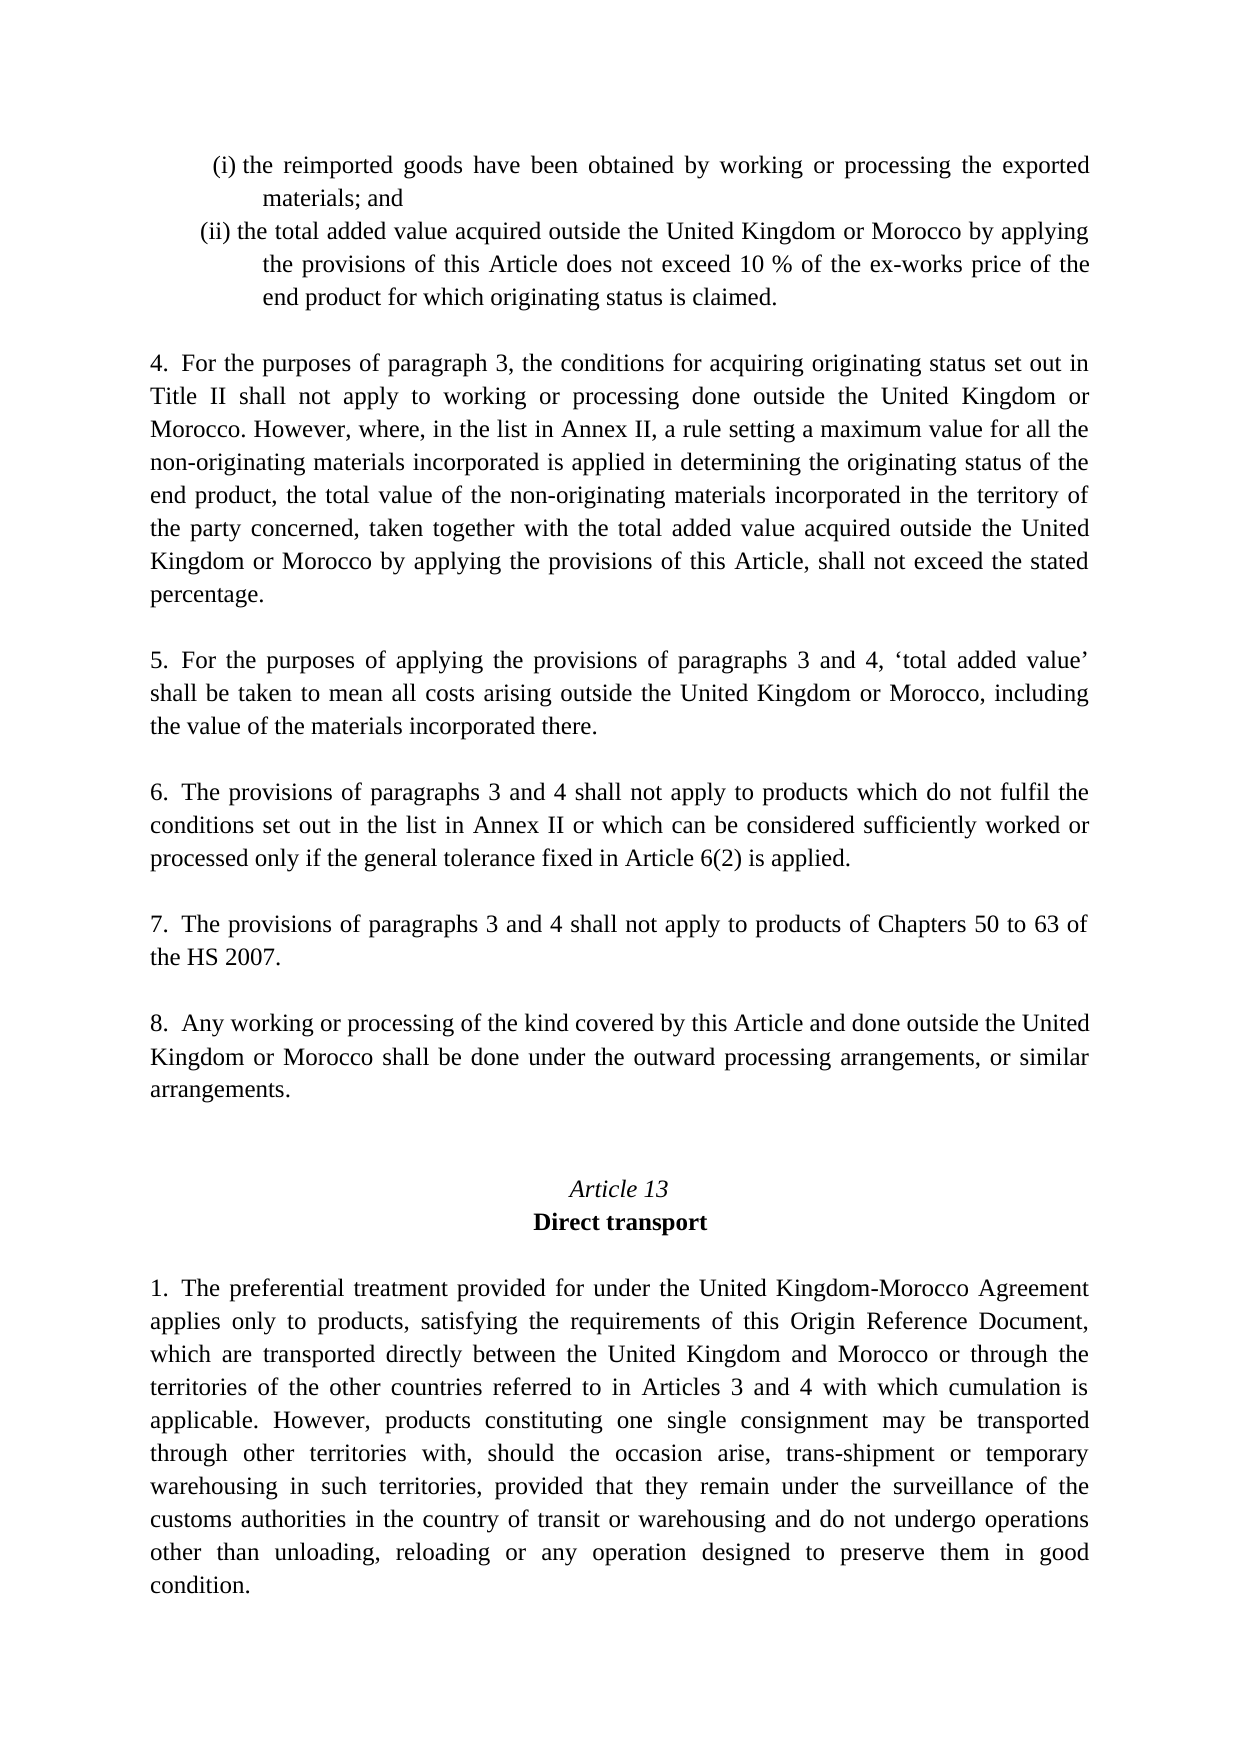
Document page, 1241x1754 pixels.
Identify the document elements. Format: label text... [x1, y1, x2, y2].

text Direct transport [150, 1207, 1090, 1235]
text 1. The preferential treatment provided for under the United Kingdom-Morocco Agreement applies only to products, satisfying the requirements of this Origin Reference Document, which are transported directly between the United Kingdom and Morocco or through the territories of the other countries referred to in Articles 3 and 4 with which cumulation is applicable. However, products constituting one single consignment may be transported through other territories with, should the occasion arise, trans-shipment or temporary warehousing in such territories, provided that they remain under the surveillance of the customs authorities in the country of transit or warehousing and do not undergo operations other than unloading, reloading or any operation designed to preserve them in good condition. [150, 1273, 1090, 1599]
text Article 13 [150, 1174, 1090, 1202]
text 6. The provisions of paragraphs 3 and 4 shall not apply to products which do not fulfil the conditions set out in the list in Annex II or which can be considered sufficiently worked or processed only if the general tolerance fixed in Article 6(2) is applied. [150, 777, 1090, 872]
text (i) the reimported goods have been obtained by working or processing the exported materials; and [212, 150, 1090, 212]
text 4. For the purposes of paragraph 3, the conditions for acquiring originating status set out in Title II shall not apply to working or processing done outside the United Kingdom or Morocco. However, where, in the list in Annex II, a rule setting a maximum value for all the non-originating materials incorporated is applied in determining the originating status of the end product, the total value of the non-originating materials incorporated in the territory of the party concerned, taken together with the total added value acquired outside the United Kingdom or Morocco by applying the provisions of this Article, shall not exceed the stated percentage. [150, 348, 1090, 608]
text (ii) the total added value acquired outside the United Kingdom or Morocco by applying the provisions of this Article does not exceed 10 % of the ex-works price of the end product for which originating status is claimed. [200, 216, 1090, 311]
text 5. For the purposes of applying the provisions of paragraphs 3 and 4, ‘total added value’ shall be taken to mean all costs arising outside the United Kingdom or Morocco, including the value of the materials incorporated there. [150, 645, 1090, 740]
text 7. The provisions of paragraphs 3 and 4 shall not apply to products of Chapters 50 to 63 of the HS 2007. [150, 909, 1090, 971]
text 8. Any working or processing of the kind covered by this Article and done outside the United Kingdom or Morocco shall be done under the outward processing arrangements, or similar arrangements. [150, 1008, 1090, 1103]
